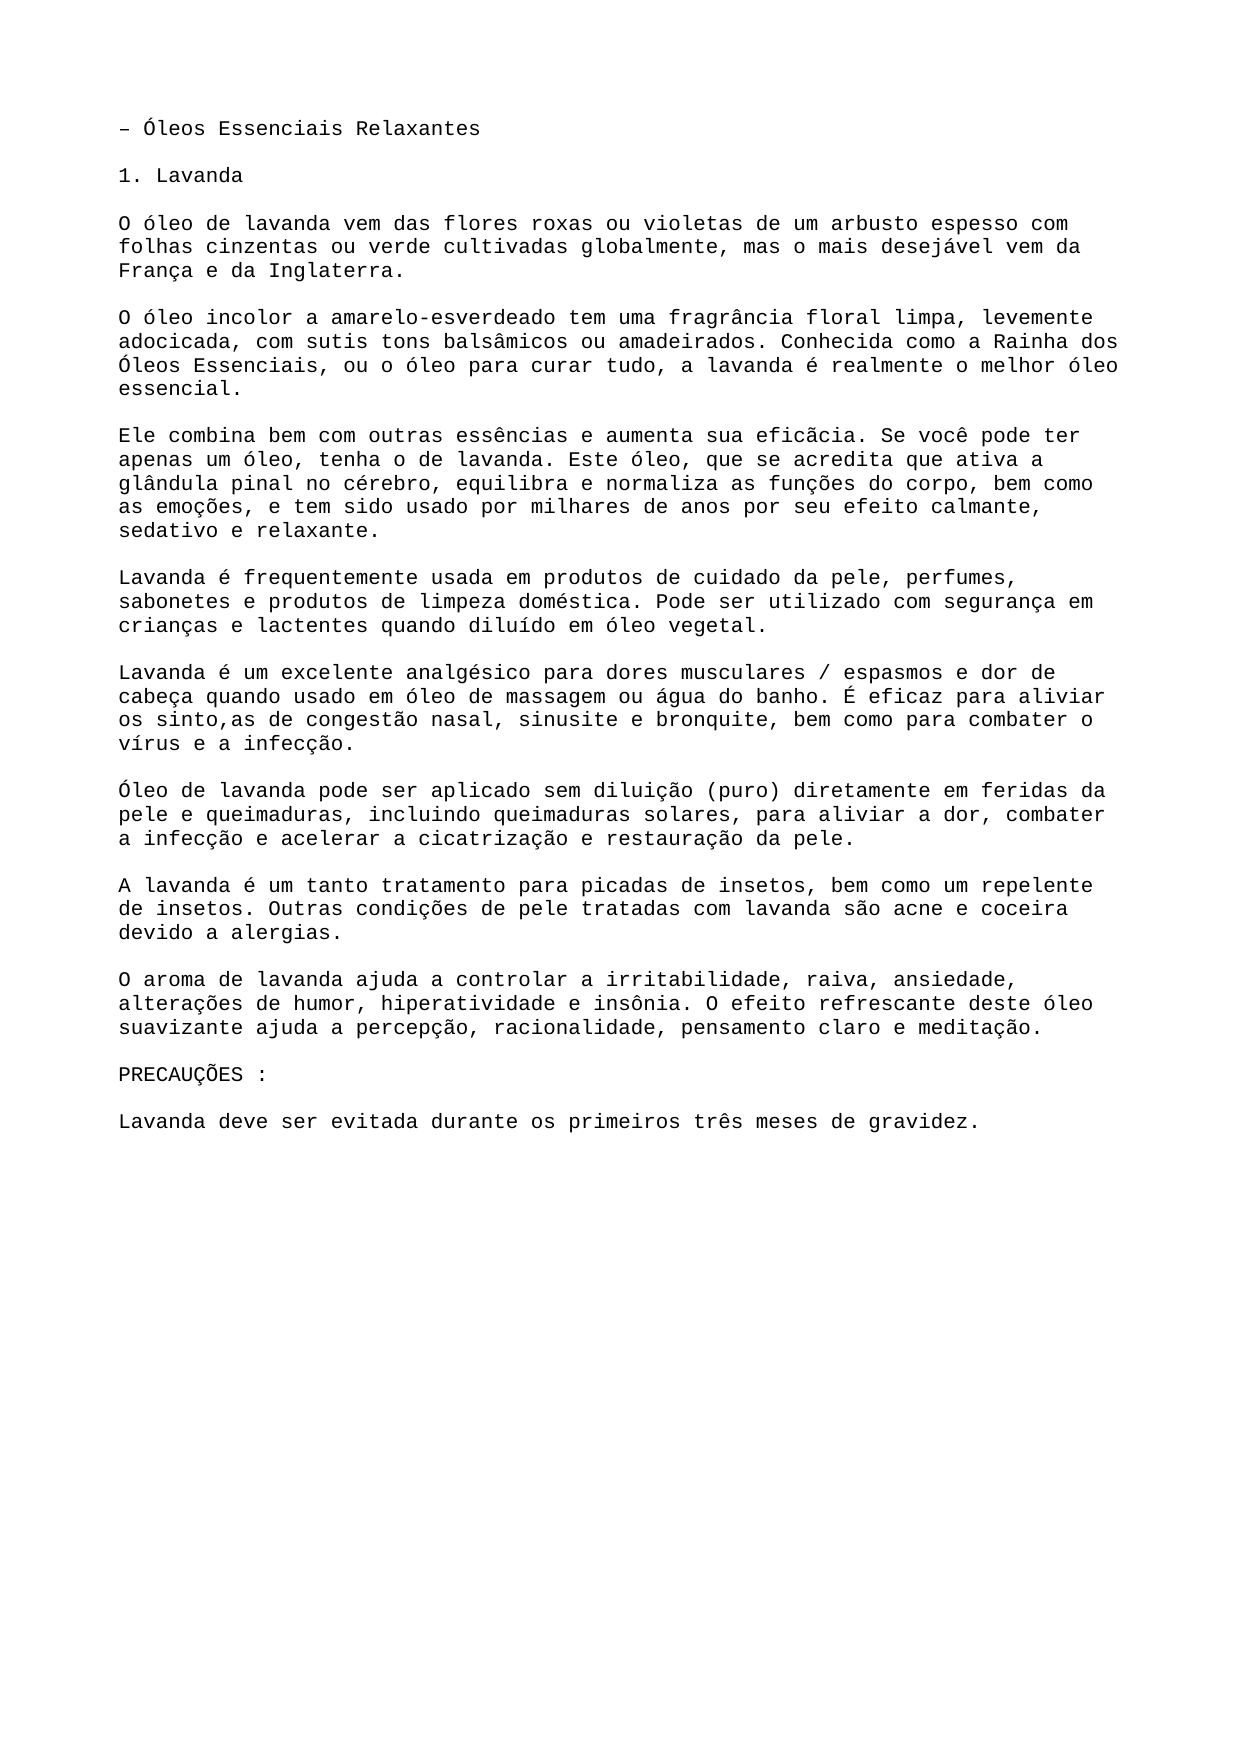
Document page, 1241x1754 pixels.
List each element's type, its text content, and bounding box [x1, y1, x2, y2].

text Óleo de lavanda pode ser aplicado sem diluição (puro) diretamente em feridas da pele e queimaduras, incluindo queimaduras solares, para aliviar a dor, combater a infecção e acelerar a cicatrização e restauração da pele. [118, 780, 1122, 851]
text Ele combina bem com outras essências e aumenta sua eficãcia. Se você pode ter apenas um óleo, tenha o de lavanda. Este óleo, que se acredita que ativa a glândula pinal no cérebro, equilibra e normaliza as funções do corpo, bem como as emoções, e tem sido usado por milhares de anos por seu efeito calmante, sedativo e relaxante. [118, 426, 1122, 544]
text O óleo de lavanda vem das flores roxas ou violetas de um arbusto espesso com folhas cinzentas ou verde cultivadas globalmente, mas o mais desejável vem da França e da Inglaterra. [118, 213, 1122, 284]
text A lavanda é um tanto tratamento para picadas de insetos, bem como um repelente de insetos. Outras condições de pele tratadas com lavanda são acne e coceira devido a alergias. [118, 875, 1122, 946]
text PRECAUÇÕES : [118, 1064, 1122, 1088]
text O aroma de lavanda ajuda a controlar a irritabilidade, raiva, ansiedade, alterações de humor, hiperatividade e insônia. O efeito refrescante deste óleo suavizante ajuda a percepção, racionalidade, pensamento claro e meditação. [118, 969, 1122, 1040]
text O óleo incolor a amarelo-esverdeado tem uma fragrância floral limpa, levemente adocicada, com sutis tons balsâmicos ou amadeirados. Conhecida como a Rainha dos Óleos Essenciais, ou o óleo para curar tudo, a lavanda é realmente o melhor óleo essencial. [118, 307, 1122, 402]
text – Óleos Essenciais Relaxantes [118, 118, 1122, 142]
text Lavanda é um excelente analgésico para dores musculares / espasmos e dor de cabeça quando usado em óleo de massagem ou água do banho. É eficaz para aliviar os sinto,as de congestão nasal, sinusite e bronquite, bem como para combater o vírus e a infecção. [118, 662, 1122, 757]
text 1. Lavanda [118, 165, 1122, 189]
text Lavanda é frequentemente usada em produtos de cuidado da pele, perfumes, sabonetes e produtos de limpeza doméstica. Pode ser utilizado com segurança em crianças e lactentes quando diluído em óleo vegetal. [118, 567, 1122, 638]
text Lavanda deve ser evitada durante os primeiros três meses de gravidez. [118, 1111, 1122, 1135]
